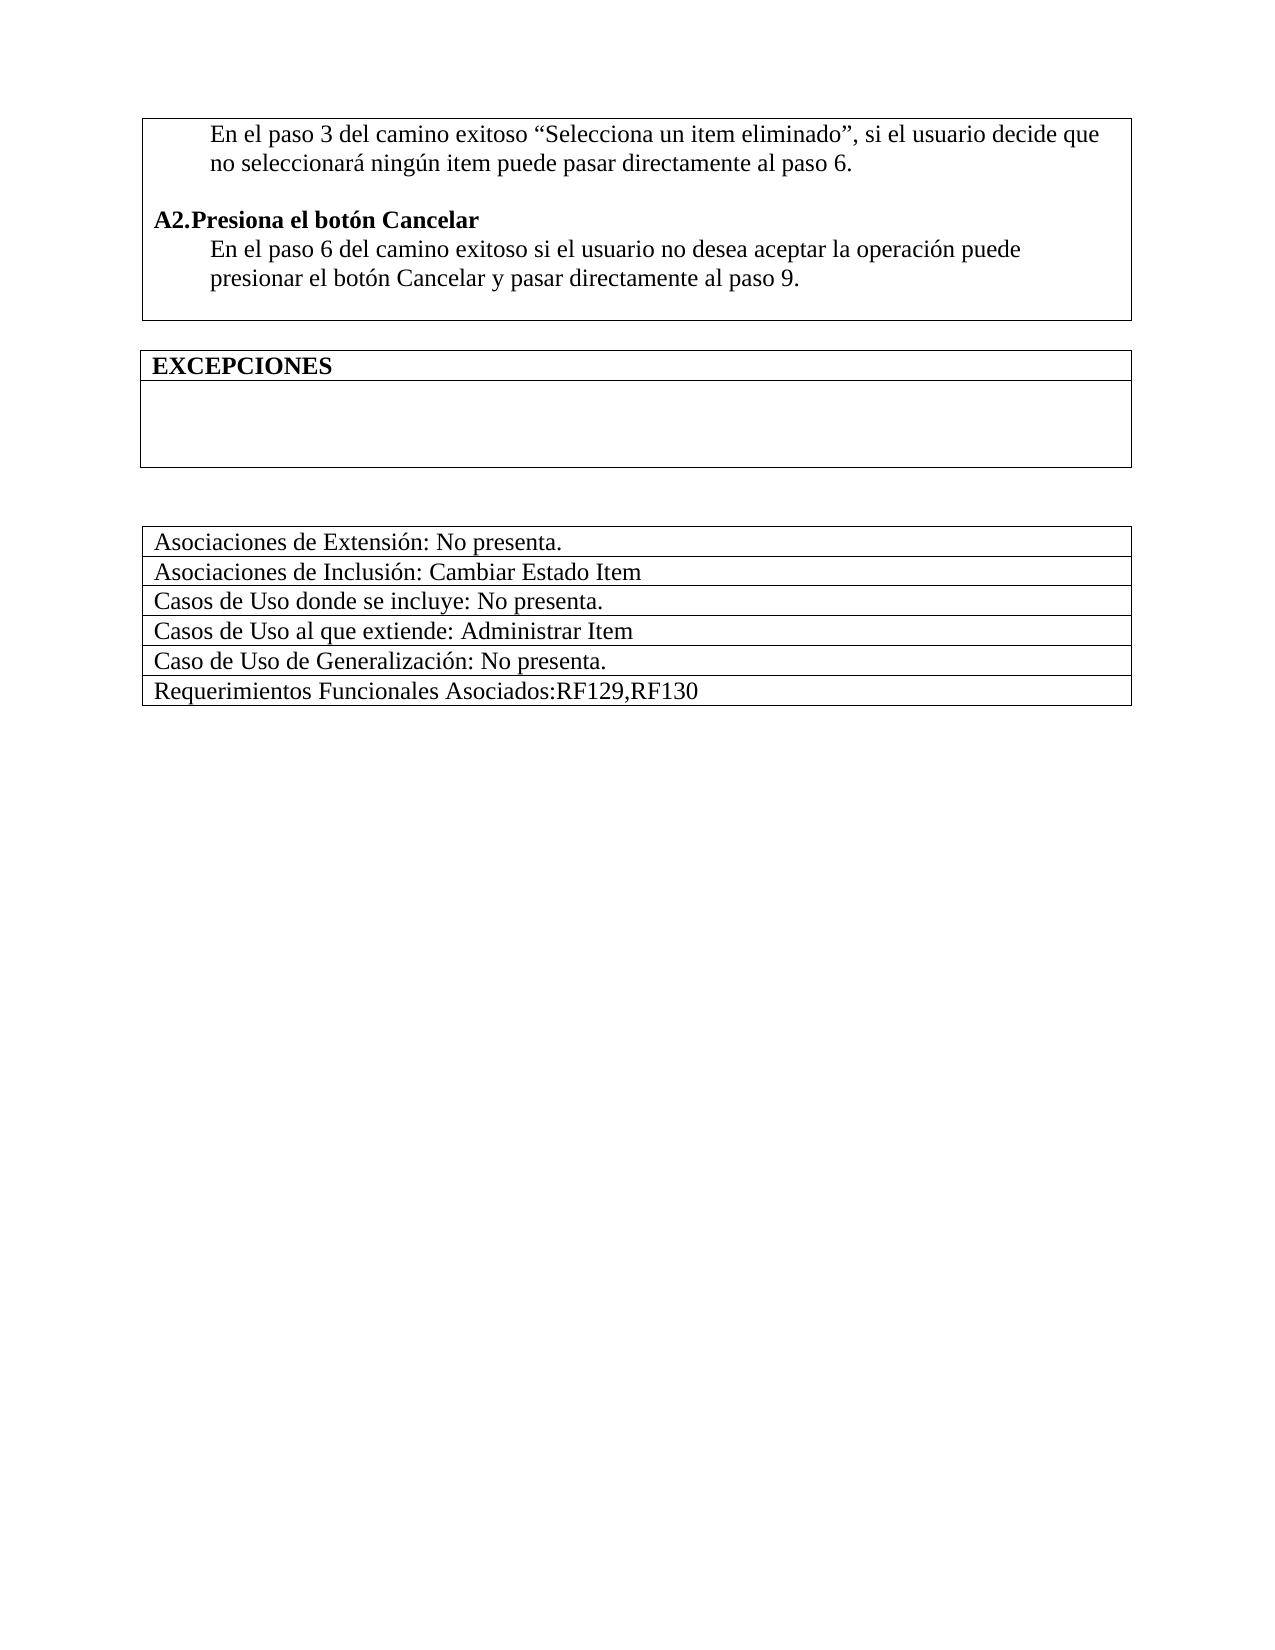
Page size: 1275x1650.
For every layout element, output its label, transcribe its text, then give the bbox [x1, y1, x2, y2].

table_cell Caso de Uso de Generalización: No presenta. [143, 646, 1131, 675]
table_cell Casos de Uso al que extiende: Administrar Item [143, 616, 1131, 645]
table_cell Casos de Uso donde se incluye: No presenta. [143, 586, 1131, 615]
table_header Asociaciones de Extensión: No presenta. [143, 527, 1131, 556]
table_cell En el paso 3 del camino exitoso “Selecciona un item eliminado”, si el usuario decide que no seleccionará ningún item puede pasar directamente al paso 6. Presiona el botón Cancelar En el paso 6 del camino exitoso si el usuario no desea aceptar la operación puede presionar el botón Cancelar y pasar directamente al paso 9. [143, 119, 1131, 320]
table_header EXCEPCIONES [141, 351, 1131, 380]
table_cell Requerimientos Funcionales Asociados:RF129,RF130 [143, 676, 1131, 704]
table_cell [141, 381, 1131, 467]
table_cell Asociaciones de Inclusión: Cambiar Estado Item [143, 557, 1131, 585]
